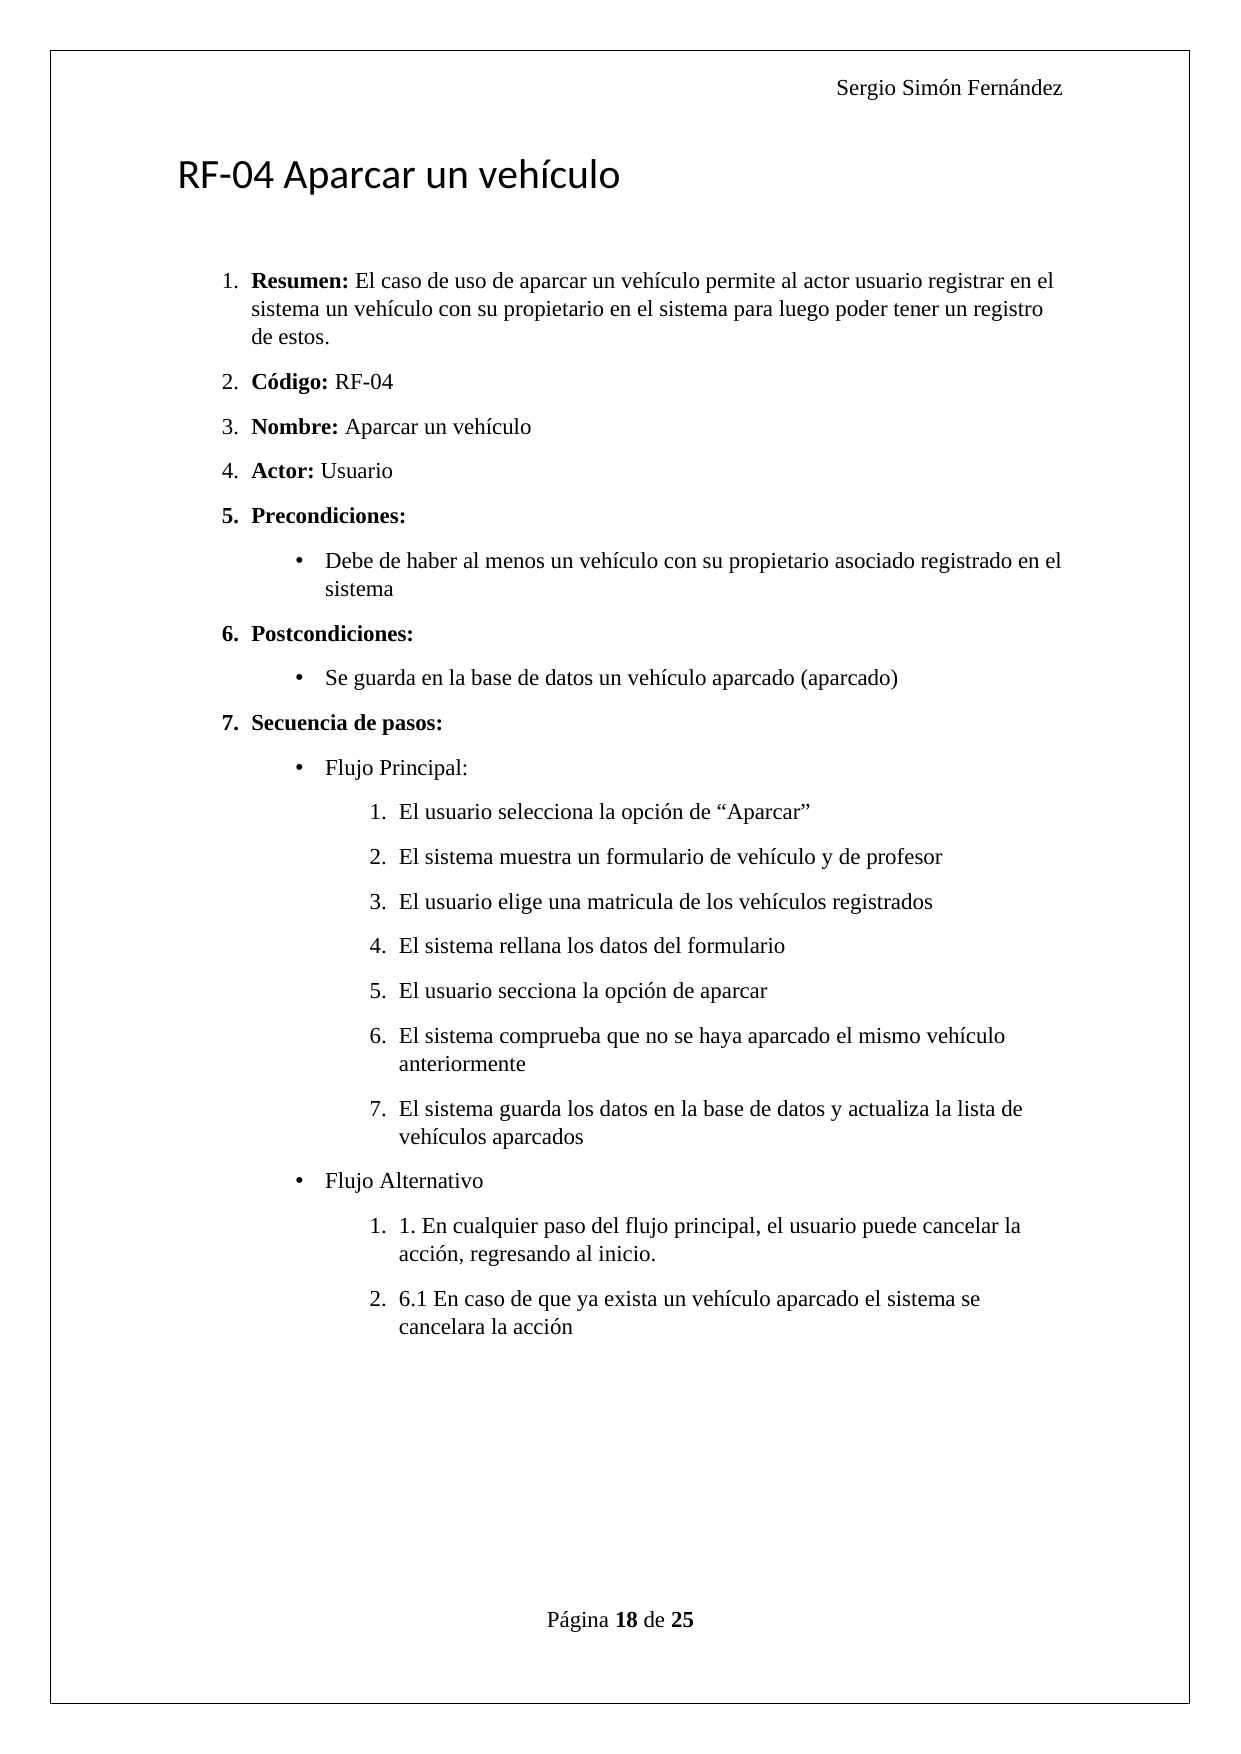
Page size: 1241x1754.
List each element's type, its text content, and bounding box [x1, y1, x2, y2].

list El usuario elige una matricula de los vehículos registrados [369, 888, 1063, 914]
list El sistema rellana los datos del formulario [369, 932, 1063, 959]
list El sistema muestra un formulario de vehículo y de profesor [369, 843, 1063, 869]
list Código: RF-04 [222, 368, 1063, 394]
list Flujo Principal: [295, 754, 1063, 780]
list Precondiciones: [222, 502, 1063, 528]
list Debe de haber al menos un vehículo con su propietario asociado registrado en el sistema [295, 547, 1063, 601]
list Nombre: Aparcar un vehículo [222, 413, 1063, 439]
list Secuencia de pasos: [222, 709, 1063, 735]
list El sistema guarda los datos en la base de datos y actualiza la lista de vehículos aparcados [369, 1095, 1063, 1149]
list El sistema comprueba que no se haya aparcado el mismo vehículo anteriormente [369, 1022, 1063, 1076]
list Se guarda en la base de datos un vehículo aparcado (aparcado) [295, 664, 1063, 691]
list Flujo Alternativo [295, 1167, 1063, 1194]
list 6.1 En caso de que ya exista un vehículo aparcado el sistema se cancelara la acción [369, 1285, 1063, 1339]
list Actor: Usuario [222, 457, 1063, 484]
list Postcondiciones: [222, 620, 1063, 646]
list Resumen: El caso de uso de aparcar un vehículo permite al actor usuario registrar en el sistema un vehículo con su propietario en el sistema para luego poder tener un registro de estos. [222, 267, 1063, 350]
list 1. En cualquier paso del flujo principal, el usuario puede cancelar la acción, regresando al inicio. [369, 1212, 1063, 1267]
list El usuario selecciona la opción de “Aparcar” [369, 798, 1063, 825]
text RF-04 Aparcar un vehículo [177, 148, 1063, 198]
list El usuario secciona la opción de aparcar [369, 977, 1063, 1003]
